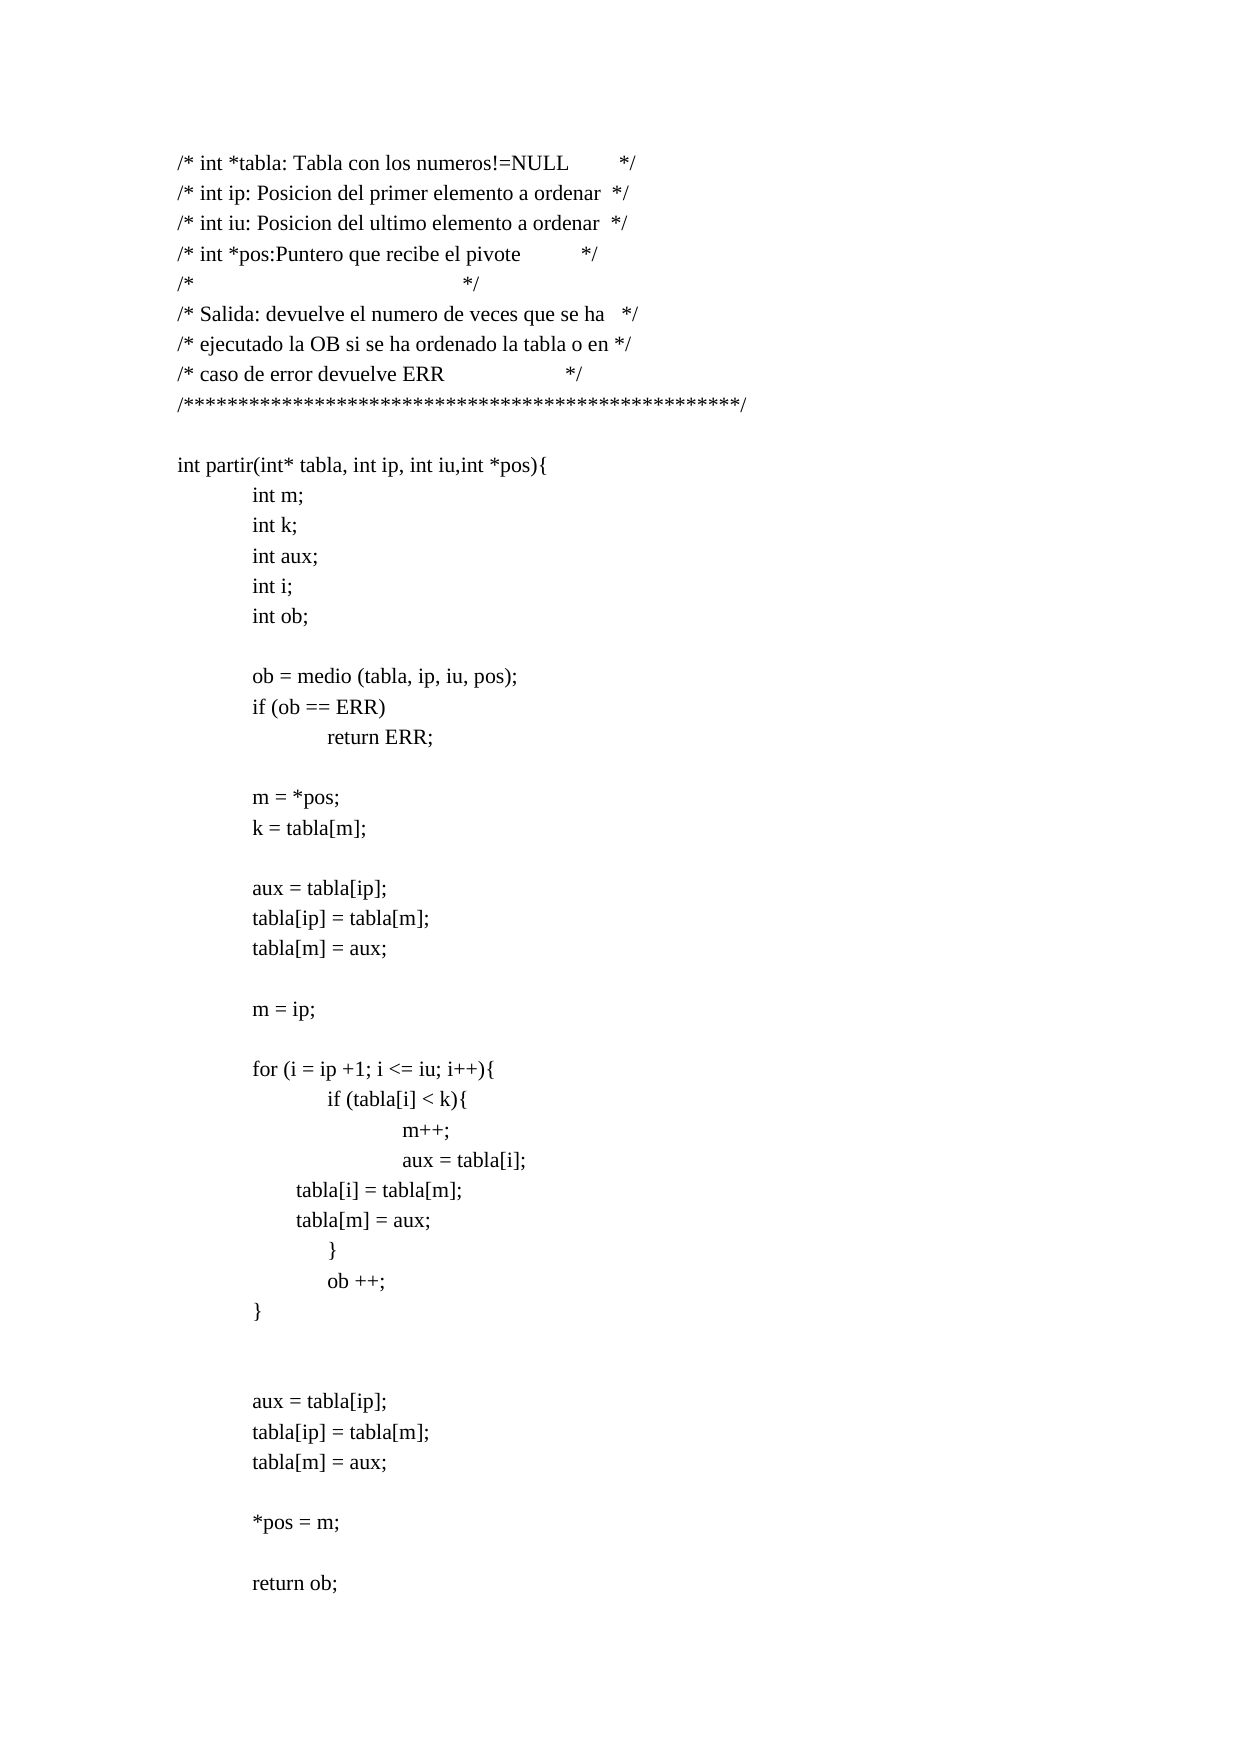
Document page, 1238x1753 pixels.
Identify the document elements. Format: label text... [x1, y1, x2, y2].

text aux = tabla[i]; [177, 1147, 1054, 1172]
text /* ejecutado la OB si se ha ordenado la tabla o en */ [177, 331, 1054, 356]
text if (ob == ERR) [177, 694, 1054, 719]
text int aux; [177, 543, 1054, 568]
text int partir(int* tabla, int ip, int iu,int *pos){ [177, 452, 1054, 477]
text /* int *tabla: Tabla con los numeros!=NULL */ [177, 150, 1054, 175]
text tabla[ip] = tabla[m]; [177, 905, 1054, 930]
text /* Salida: devuelve el numero de veces que se ha */ [177, 301, 1054, 326]
text if (tabla[i] < k){ [177, 1086, 1054, 1112]
text tabla[i] = tabla[m]; [177, 1177, 1054, 1202]
text return ERR; [177, 724, 1054, 749]
text int i; [177, 573, 1054, 598]
text } [177, 1237, 1054, 1263]
text } [177, 1298, 1054, 1323]
text aux = tabla[ip]; [177, 1388, 1054, 1414]
text tabla[ip] = tabla[m]; [177, 1419, 1054, 1444]
text k = tabla[m]; [177, 814, 1054, 840]
text /* int iu: Posicion del ultimo elemento a ordenar */ [177, 210, 1054, 236]
text tabla[m] = aux; [177, 935, 1054, 961]
text *pos = m; [177, 1509, 1054, 1534]
text /* caso de error devuelve ERR */ [177, 361, 1054, 387]
text for (i = ip +1; i <= iu; i++){ [177, 1056, 1054, 1081]
text int m; [177, 482, 1054, 507]
text return ob; [177, 1570, 1054, 1595]
text int ob; [177, 603, 1054, 628]
text ob ++; [177, 1268, 1054, 1293]
text m = *pos; [177, 784, 1054, 809]
text aux = tabla[ip]; [177, 875, 1054, 900]
text /* int *pos:Puntero que recibe el pivote */ [177, 241, 1054, 266]
text tabla[m] = aux; [177, 1449, 1054, 1474]
text tabla[m] = aux; [177, 1207, 1054, 1232]
text /* int ip: Posicion del primer elemento a ordenar */ [177, 180, 1054, 205]
text m++; [177, 1117, 1054, 1142]
text /***************************************************/ [177, 392, 1054, 417]
text m = ip; [177, 996, 1054, 1021]
text /* */ [177, 271, 1054, 296]
text ob = medio (tabla, ip, iu, pos); [177, 663, 1054, 689]
text int k; [177, 512, 1054, 538]
